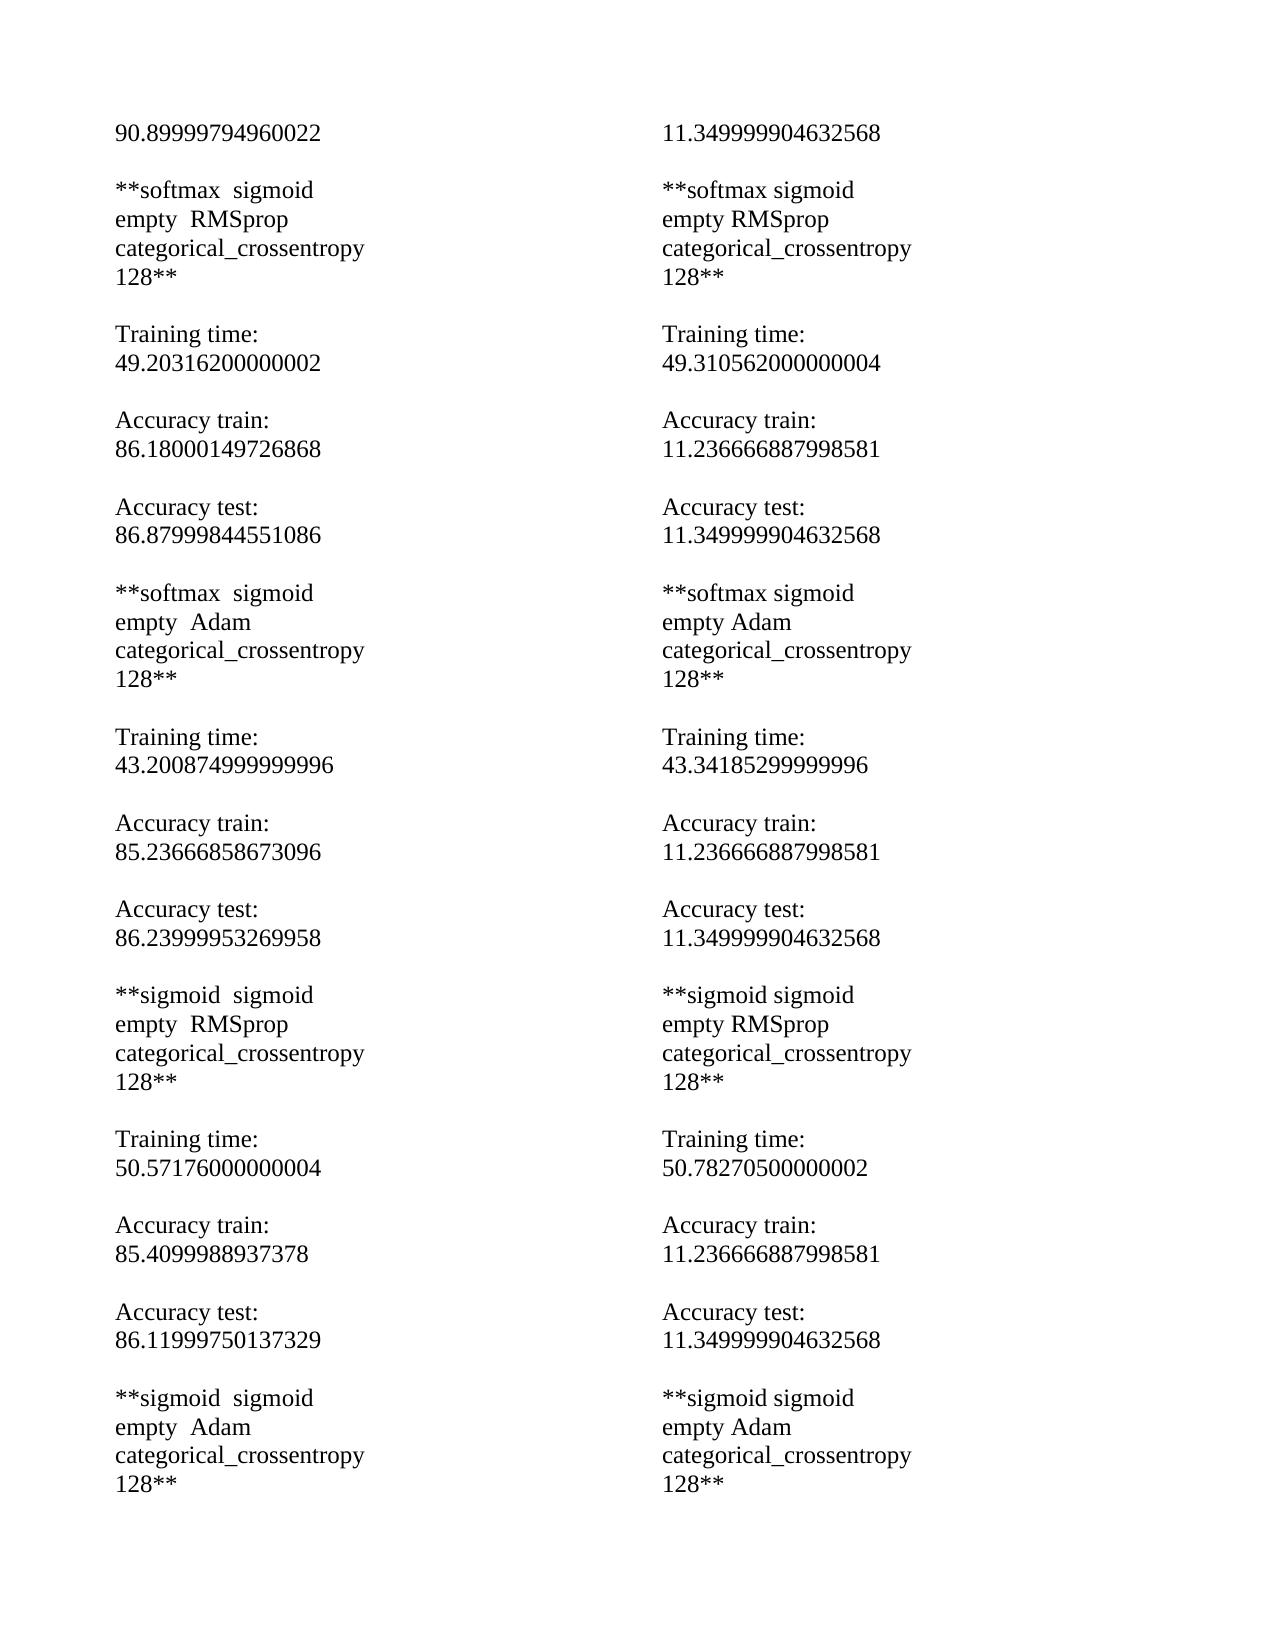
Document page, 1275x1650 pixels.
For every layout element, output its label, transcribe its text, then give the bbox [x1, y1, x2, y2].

table_cell [378, 1096, 382, 1124]
table_cell [648, 578, 659, 693]
table_cell [648, 693, 659, 722]
table_cell **sigmoid sigmoid empty RMSprop categorical_crossentropy 128** [659, 981, 915, 1096]
table_cell [659, 1268, 915, 1297]
table_cell [515, 981, 648, 1096]
table_cell [378, 894, 382, 952]
table_cell Accuracy train: 85.4099988937378 [112, 1211, 377, 1268]
table_cell [648, 1182, 659, 1211]
table_cell [648, 866, 659, 894]
table_cell [648, 492, 659, 549]
table_cell [382, 1498, 515, 1527]
table_cell [648, 1268, 659, 1297]
table_cell [112, 1354, 377, 1383]
table_cell [382, 1268, 515, 1297]
table_cell [382, 866, 515, 894]
table_cell Accuracy test: 11.349999904632568 [659, 492, 915, 549]
table_cell [378, 1354, 382, 1383]
table_cell [378, 981, 382, 1096]
table_cell [648, 981, 659, 1096]
table_cell [378, 147, 382, 176]
table_cell [378, 693, 382, 722]
table_cell [648, 291, 659, 319]
table_cell [382, 549, 515, 578]
table_cell [112, 147, 377, 176]
table_cell **softmax sigmoid empty RMSprop categorical_crossentropy 128** [659, 176, 915, 291]
table_cell [515, 578, 648, 693]
table_cell [378, 291, 382, 319]
table_cell [112, 1498, 377, 1527]
table_cell 90.89999794960022 [112, 118, 377, 147]
table_cell [515, 147, 648, 176]
table_cell Accuracy train: 11.236666887998581 [659, 406, 915, 463]
table_cell [648, 549, 659, 578]
table_cell [382, 1124, 515, 1182]
table_cell Accuracy test: 86.23999953269958 [112, 894, 377, 952]
table_cell [382, 1182, 515, 1211]
table_cell [659, 1354, 915, 1383]
table_cell [382, 1211, 515, 1268]
table_cell [112, 549, 377, 578]
table_cell [378, 463, 382, 492]
table_cell [648, 147, 659, 176]
table_cell Accuracy train: 85.23666858673096 [112, 808, 377, 866]
table_cell [659, 693, 915, 722]
table_cell [378, 492, 382, 549]
table_cell [659, 147, 915, 176]
table_cell Accuracy test: 86.11999750137329 [112, 1297, 377, 1354]
table_cell [382, 1096, 515, 1124]
table_cell [648, 406, 659, 463]
table_cell [112, 952, 377, 981]
table_cell [382, 118, 515, 147]
table_cell [648, 722, 659, 779]
table_cell [515, 894, 648, 952]
table_cell [659, 463, 915, 492]
table_cell [382, 406, 515, 463]
table_cell [382, 894, 515, 952]
table_cell [378, 722, 382, 779]
table_cell [648, 1211, 659, 1268]
table_cell [382, 147, 515, 176]
table_cell [515, 1096, 648, 1124]
table_cell [382, 492, 515, 549]
table_cell Training time: 50.57176000000004 [112, 1124, 377, 1182]
table_cell [378, 118, 382, 147]
table_cell [515, 406, 648, 463]
table_cell [378, 377, 382, 406]
table_cell [515, 952, 648, 981]
table_cell [648, 1498, 659, 1527]
table_cell [648, 377, 659, 406]
table_cell [648, 319, 659, 377]
table_cell [659, 1182, 915, 1211]
table_cell [515, 492, 648, 549]
table_cell Training time: 49.20316200000002 [112, 319, 377, 377]
table_cell [648, 1124, 659, 1182]
table_cell [378, 578, 382, 693]
table_cell [648, 779, 659, 808]
table_cell Training time: 43.200874999999996 [112, 722, 377, 779]
table_cell [648, 952, 659, 981]
table_cell [515, 808, 648, 866]
table_cell [382, 291, 515, 319]
table_cell [515, 176, 648, 291]
table_cell [515, 1124, 648, 1182]
table_cell [648, 1354, 659, 1383]
table_cell [515, 693, 648, 722]
table_cell **softmax sigmoid empty RMSprop categorical_crossentropy 128** [112, 176, 377, 291]
table_cell [659, 1096, 915, 1124]
table_cell [648, 463, 659, 492]
table_cell **sigmoid sigmoid empty Adam categorical_crossentropy 128** [112, 1383, 377, 1498]
table_cell [378, 1211, 382, 1268]
table_cell [378, 808, 382, 866]
table_cell [659, 291, 915, 319]
table_cell [515, 319, 648, 377]
table_cell [515, 866, 648, 894]
table_cell [112, 1096, 377, 1124]
table_cell [515, 463, 648, 492]
table_cell [112, 1268, 377, 1297]
table_cell [382, 1354, 515, 1383]
table_cell [382, 981, 515, 1096]
table_cell [378, 406, 382, 463]
table_cell [515, 1498, 648, 1527]
table_cell [382, 808, 515, 866]
table_cell [515, 549, 648, 578]
table_cell **sigmoid sigmoid empty Adam categorical_crossentropy 128** [659, 1383, 915, 1498]
table_cell [378, 1182, 382, 1211]
table_cell [112, 779, 377, 808]
table_cell [515, 1211, 648, 1268]
table_cell [378, 1124, 382, 1182]
table_cell [382, 779, 515, 808]
table_cell [378, 1268, 382, 1297]
table_cell [382, 722, 515, 779]
table_cell Accuracy train: 11.236666887998581 [659, 1211, 915, 1268]
table_cell **softmax sigmoid empty Adam categorical_crossentropy 128** [659, 578, 915, 693]
table_cell [112, 866, 377, 894]
table_cell [659, 866, 915, 894]
table_cell [648, 176, 659, 291]
table_cell [648, 1297, 659, 1354]
table_cell [648, 118, 659, 147]
table_cell [112, 463, 377, 492]
table_cell Accuracy test: 86.87999844551086 [112, 492, 377, 549]
table_cell [515, 722, 648, 779]
table_cell [659, 1498, 915, 1527]
table_cell [648, 894, 659, 952]
table_cell [515, 118, 648, 147]
table_cell [659, 952, 915, 981]
table_cell [112, 291, 377, 319]
table_cell [382, 319, 515, 377]
table_cell [378, 1297, 382, 1354]
table_cell [659, 549, 915, 578]
table_cell [515, 1354, 648, 1383]
table_cell [515, 779, 648, 808]
table_cell [515, 1297, 648, 1354]
table_cell [515, 1383, 648, 1498]
table_cell [378, 1498, 382, 1527]
table_cell [112, 377, 377, 406]
table_cell [382, 1297, 515, 1354]
table_cell [659, 779, 915, 808]
table_cell [112, 1182, 377, 1211]
table_cell Training time: 43.34185299999996 [659, 722, 915, 779]
table_cell [515, 377, 648, 406]
table_cell [515, 1182, 648, 1211]
table_cell [648, 808, 659, 866]
table_cell [378, 176, 382, 291]
table_cell [382, 176, 515, 291]
table_cell Accuracy train: 86.18000149726868 [112, 406, 377, 463]
table_cell [378, 549, 382, 578]
table_cell [378, 866, 382, 894]
table_cell Training time: 50.78270500000002 [659, 1124, 915, 1182]
table_cell [382, 578, 515, 693]
table_cell [659, 377, 915, 406]
table_cell [382, 463, 515, 492]
table_cell [378, 319, 382, 377]
table_cell [382, 952, 515, 981]
table_cell Accuracy train: 11.236666887998581 [659, 808, 915, 866]
table_cell **softmax sigmoid empty Adam categorical_crossentropy 128** [112, 578, 377, 693]
table_cell [382, 1383, 515, 1498]
table_cell 11.349999904632568 [659, 118, 915, 147]
table_cell [378, 779, 382, 808]
table_cell Accuracy test: 11.349999904632568 [659, 894, 915, 952]
table_cell [515, 1268, 648, 1297]
table_cell [648, 1096, 659, 1124]
table_cell Accuracy test: 11.349999904632568 [659, 1297, 915, 1354]
table_cell [648, 1383, 659, 1498]
table_cell [378, 1383, 382, 1498]
table_cell **sigmoid sigmoid empty RMSprop categorical_crossentropy 128** [112, 981, 377, 1096]
table_cell [112, 693, 377, 722]
table_cell [378, 952, 382, 981]
table_cell [382, 377, 515, 406]
table_cell Training time: 49.310562000000004 [659, 319, 915, 377]
table_cell [382, 693, 515, 722]
table_cell [515, 291, 648, 319]
